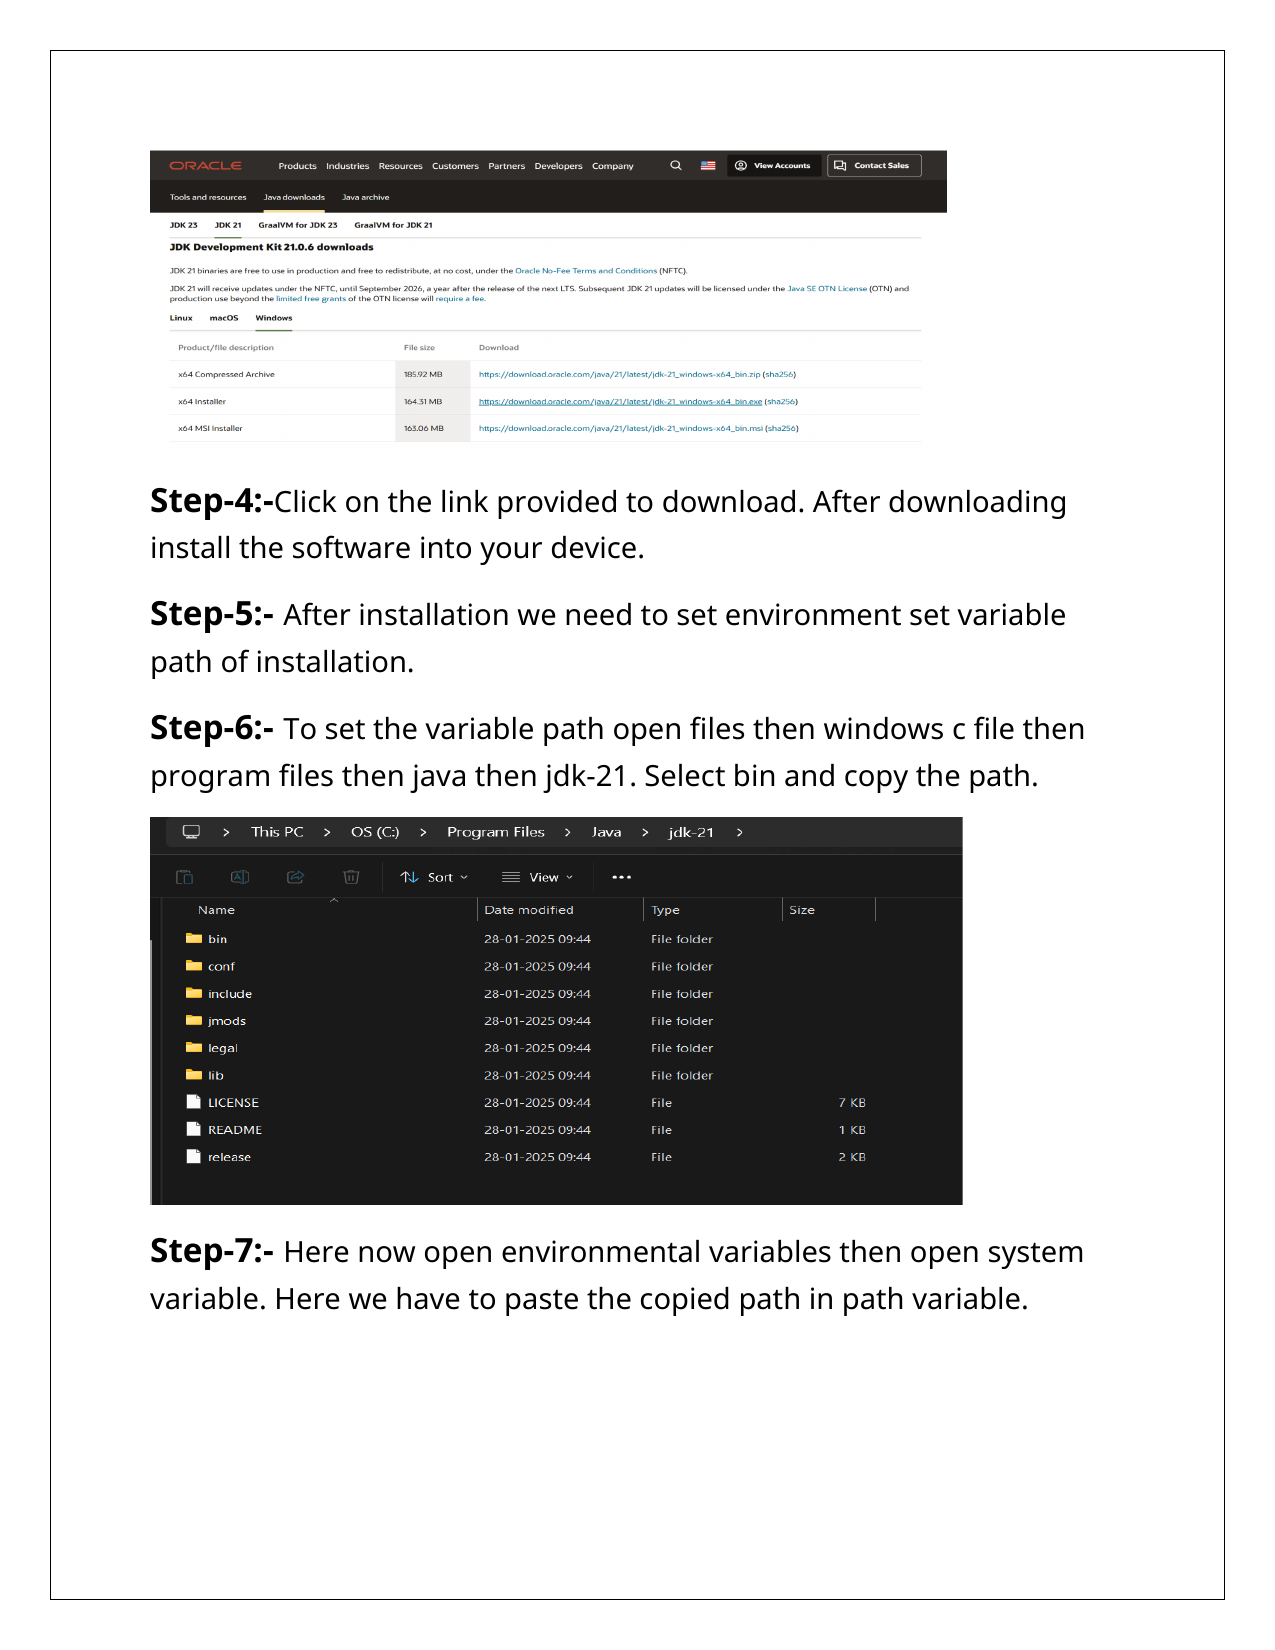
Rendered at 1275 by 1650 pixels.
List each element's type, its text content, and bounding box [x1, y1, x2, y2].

text Step-7:- Here now open environmental variables then open system variable. Here we have to paste the copied path in path variable. [150, 1227, 1125, 1318]
text Step-6:- To set the variable path open files then windows c file then program files then java then jdk-21. Select bin and copy the path. [150, 704, 1125, 795]
text Step-5:- After installation we need to set environment set variable path of installation. [150, 590, 1125, 681]
text Step-4:-Click on the link provided to download. After downloading install the software into your device. [150, 476, 1125, 567]
